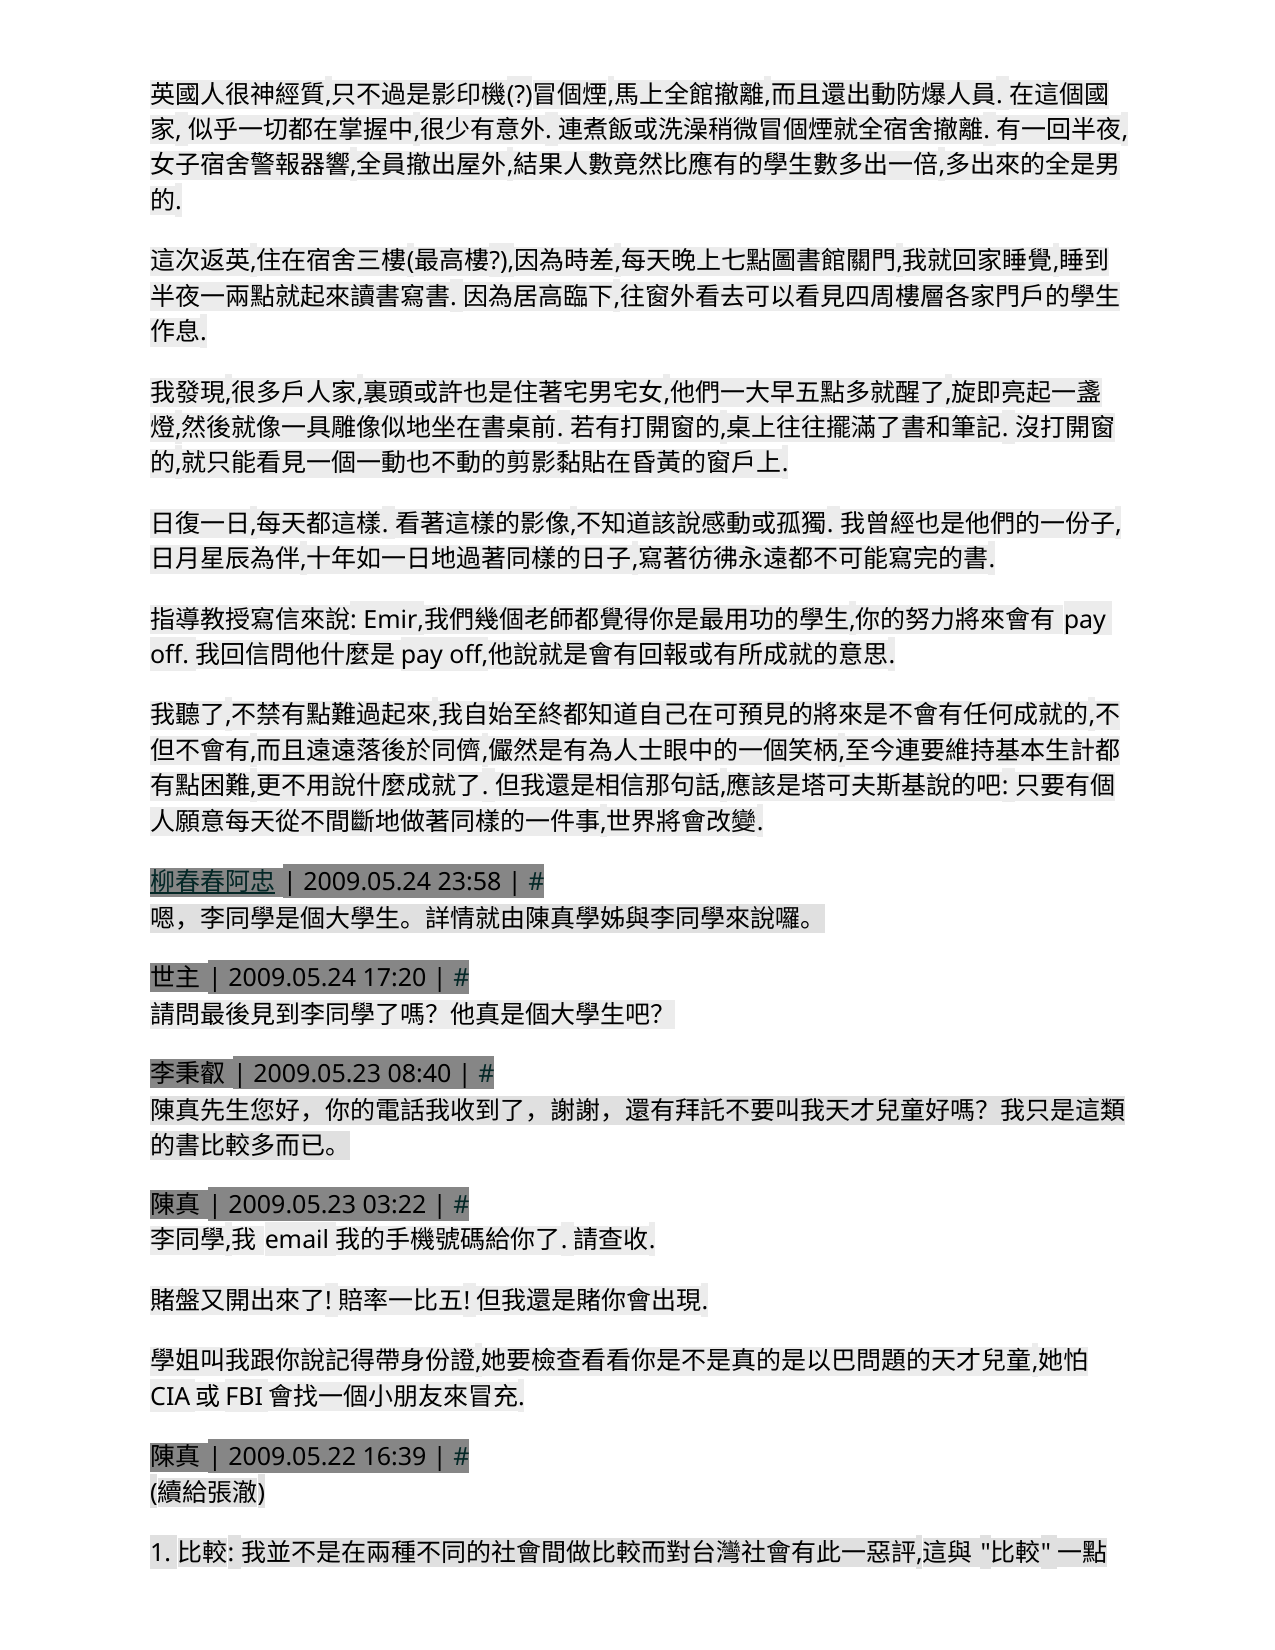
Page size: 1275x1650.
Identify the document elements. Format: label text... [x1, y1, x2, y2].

text 世主 | 2009.05.24 17:20 | # [150, 958, 1125, 994]
text 這次返英,住在宿舍三樓(最高樓?),因為時差,每天晚上七點圖書館關門,我就回家睡覺,睡到半夜一兩點就起來讀書寫書. 因為居高臨下,往窗外看去可以看見四周樓層各家門戶的學生作息. [150, 242, 1125, 348]
text 李同學,我 email 我的手機號碼給你了. 請查收. [150, 1221, 1125, 1256]
text 我發現,很多戶人家,裏頭或許也是住著宅男宅女,他們一大早五點多就醒了,旋即亮起一盞燈,然後就像一具雕像似地坐在書桌前. 若有打開窗的,桌上往往擺滿了書和筆記. 沒打開窗的,就只能看見一個一動也不動的剪影黏貼在昏黃的窗戶上. [150, 373, 1125, 479]
text 1. 比較: 我並不是在兩種不同的社會間做比較而對台灣社會有此一惡評,這與 "比較" 一點 [150, 1533, 1125, 1569]
text 李秉叡 | 2009.05.23 08:40 | # [150, 1054, 1125, 1089]
text (續給張澈) [150, 1473, 1125, 1508]
text 嗯，李同學是個大學生。詳情就由陳真學姊與李同學來說囉。 [150, 898, 1125, 933]
text 柳春春阿忠 | 2009.05.24 23:58 | # [150, 862, 1125, 898]
text 陳真 | 2009.05.22 16:39 | # [150, 1437, 1125, 1473]
text 賭盤又開出來了! 賠率一比五! 但我還是賭你會出現. [150, 1281, 1125, 1317]
text 請問最後見到李同學了嗎？他真是個大學生吧？ [150, 994, 1125, 1029]
text 陳真先生您好，你的電話我收到了，謝謝，還有拜託不要叫我天才兒童好嗎？我只是這類的書比較多而已。 [150, 1089, 1125, 1160]
text 我聽了,不禁有點難過起來,我自始至終都知道自己在可預見的將來是不會有任何成就的,不但不會有,而且遠遠落後於同儕,儼然是有為人士眼中的一個笑柄,至今連要維持基本生計都有點困難,更不用說什麼成就了. 但我還是相信那句話,應該是塔可夫斯基說的吧: 只要有個人願意每天從不間斷地做著同樣的一件事,世界將會改變. [150, 696, 1125, 837]
text 陳真 | 2009.05.23 03:22 | # [150, 1185, 1125, 1221]
text 指導教授寫信來說: Emir,我們幾個老師都覺得你是最用功的學生,你的努力將來會有 pay off. 我回信問他什麼是pay off,他說就是會有回報或有所成就的意思. [150, 600, 1125, 671]
text 英國人很神經質,只不過是影印機(?)冒個煙,馬上全館撤離,而且還出動防爆人員. 在這個國家, 似乎一切都在掌握中,很少有意外. 連煮飯或洗澡稍微冒個煙就全宿舍撤離. 有一回半夜,女子宿舍警報器響,全員撤出屋外,結果人數竟然比應有的學生數多出一倍,多出來的全是男的. [150, 75, 1125, 217]
text 日復一日,每天都這樣. 看著這樣的影像,不知道該說感動或孤獨. 我曾經也是他們的一份子,日月星辰為伴,十年如一日地過著同樣的日子,寫著彷彿永遠都不可能寫完的書. [150, 504, 1125, 575]
text 學姐叫我跟你說記得帶身份證,她要檢查看看你是不是真的是以巴問題的天才兒童,她怕CIA或FBI會找一個小朋友來冒充. [150, 1342, 1125, 1412]
